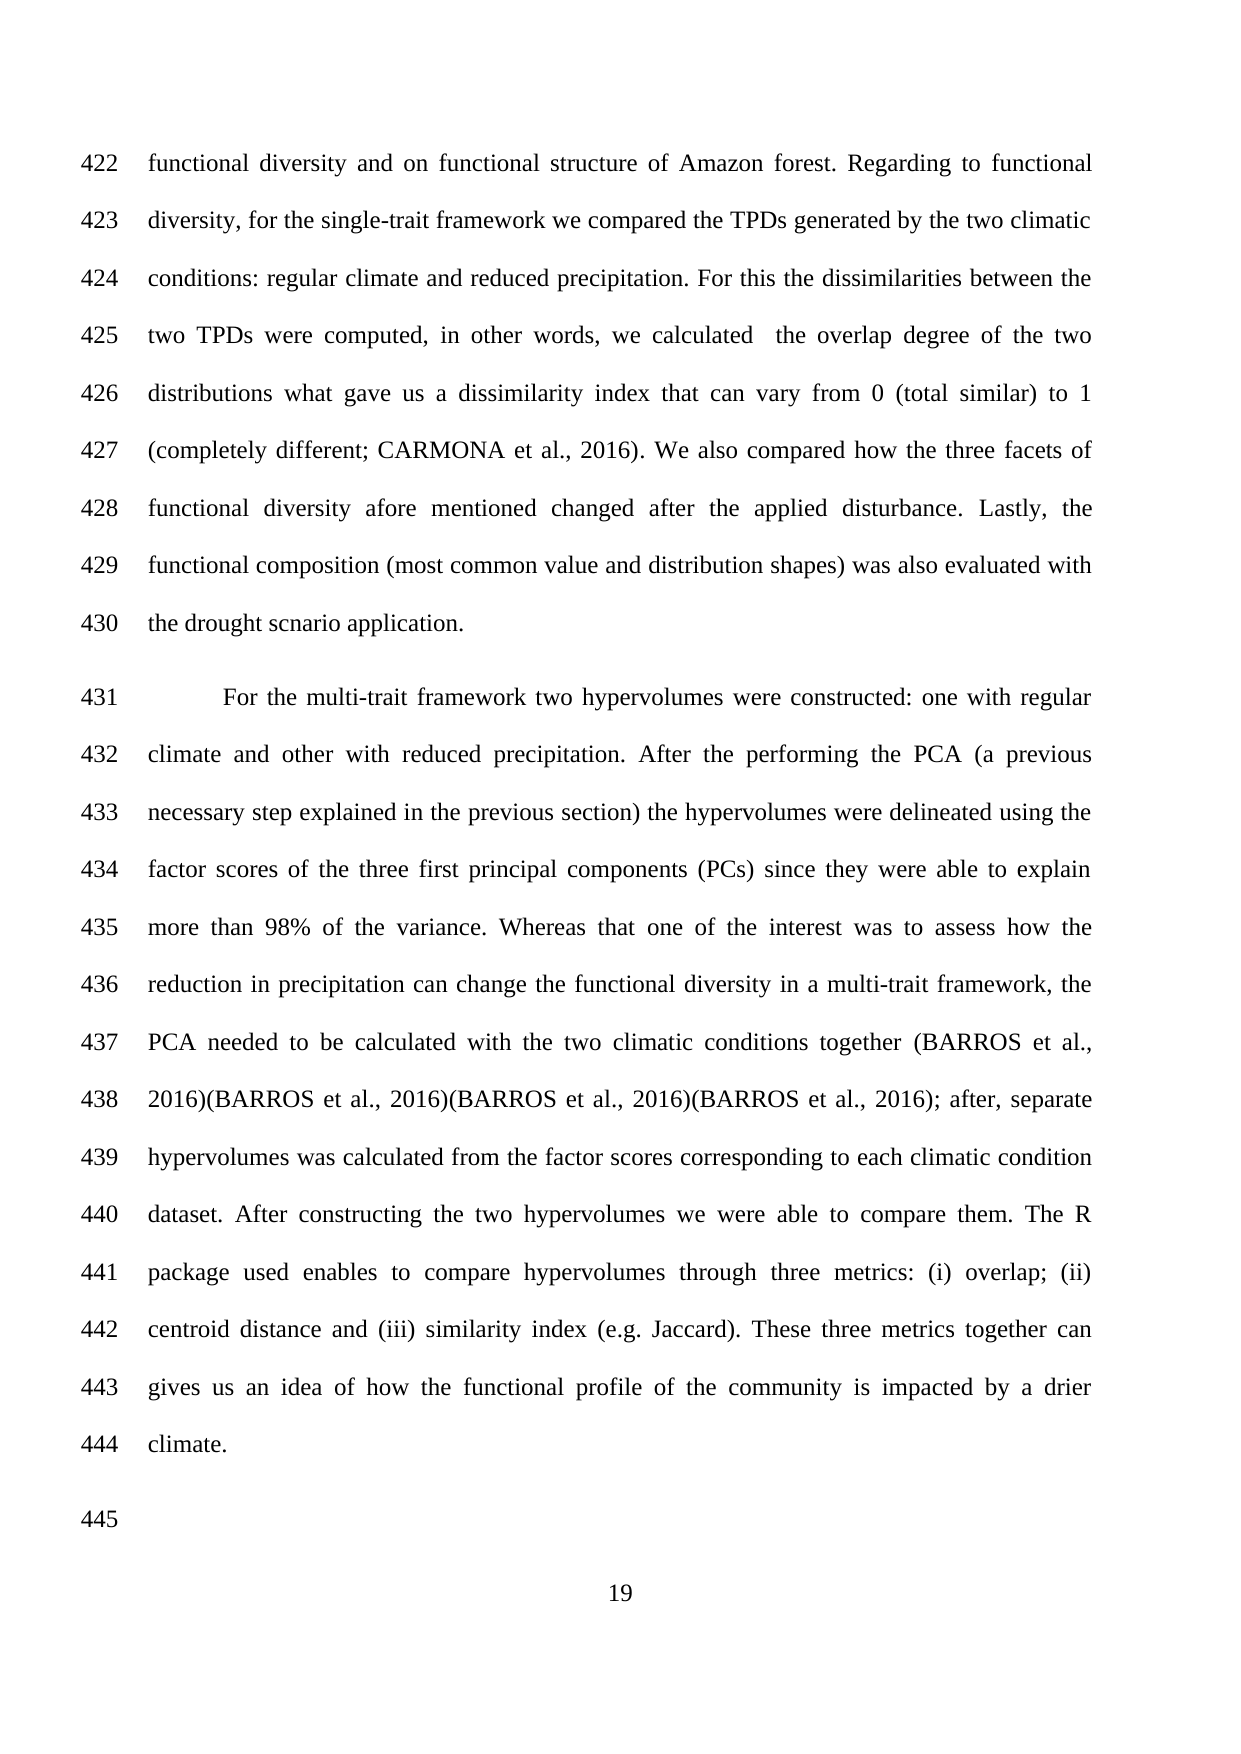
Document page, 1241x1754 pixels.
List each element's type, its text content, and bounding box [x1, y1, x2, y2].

text functional diversity and on functional structure of Amazon forest. Regarding to functional diversity, for the single-trait framework we compared the TPDs generated by the two climatic conditions: regular climate and reduced precipitation. For this the dissimilarities between the two TPDs were computed, in other words, we calculated the overlap degree of the two distributions what gave us a dissimilarity index that can vary from 0 (total similar) to 1 (completely different; CARMONA et al., 2016)⁠. We also compared how the three facets of functional diversity afore mentioned changed after the applied disturbance. Lastly, the functional composition (most common value and distribution shapes) was also evaluated with the drought scnario application. [148, 148, 1093, 637]
text For the multi-trait framework two hypervolumes were constructed: one with regular climate and other with reduced precipitation. After the performing the PCA (a previous necessary step explained in the previous section) the hypervolumes were delineated using the factor scores of the three first principal components (PCs) since they were able to explain more than 98% of the variance. Whereas that one of the interest was to assess how the reduction in precipitation can change the functional diversity in a multi-trait framework, the PCA needed to be calculated with the two climatic conditions together (BARROS et al., 2016)(BARROS et al., 2016)(BARROS et al., 2016)(BARROS et al., 2016)⁠; after, separate hypervolumes was calculated from the factor scores corresponding to each climatic condition dataset. After constructing the two hypervolumes we were able to compare them. The R package used enables to compare hypervolumes through three metrics: (i) overlap; (ii) centroid distance and (iii) similarity index (e.g. Jaccard). These three metrics together can gives us an idea of how the functional profile of the community is impacted by a drier climate. [148, 682, 1093, 1458]
